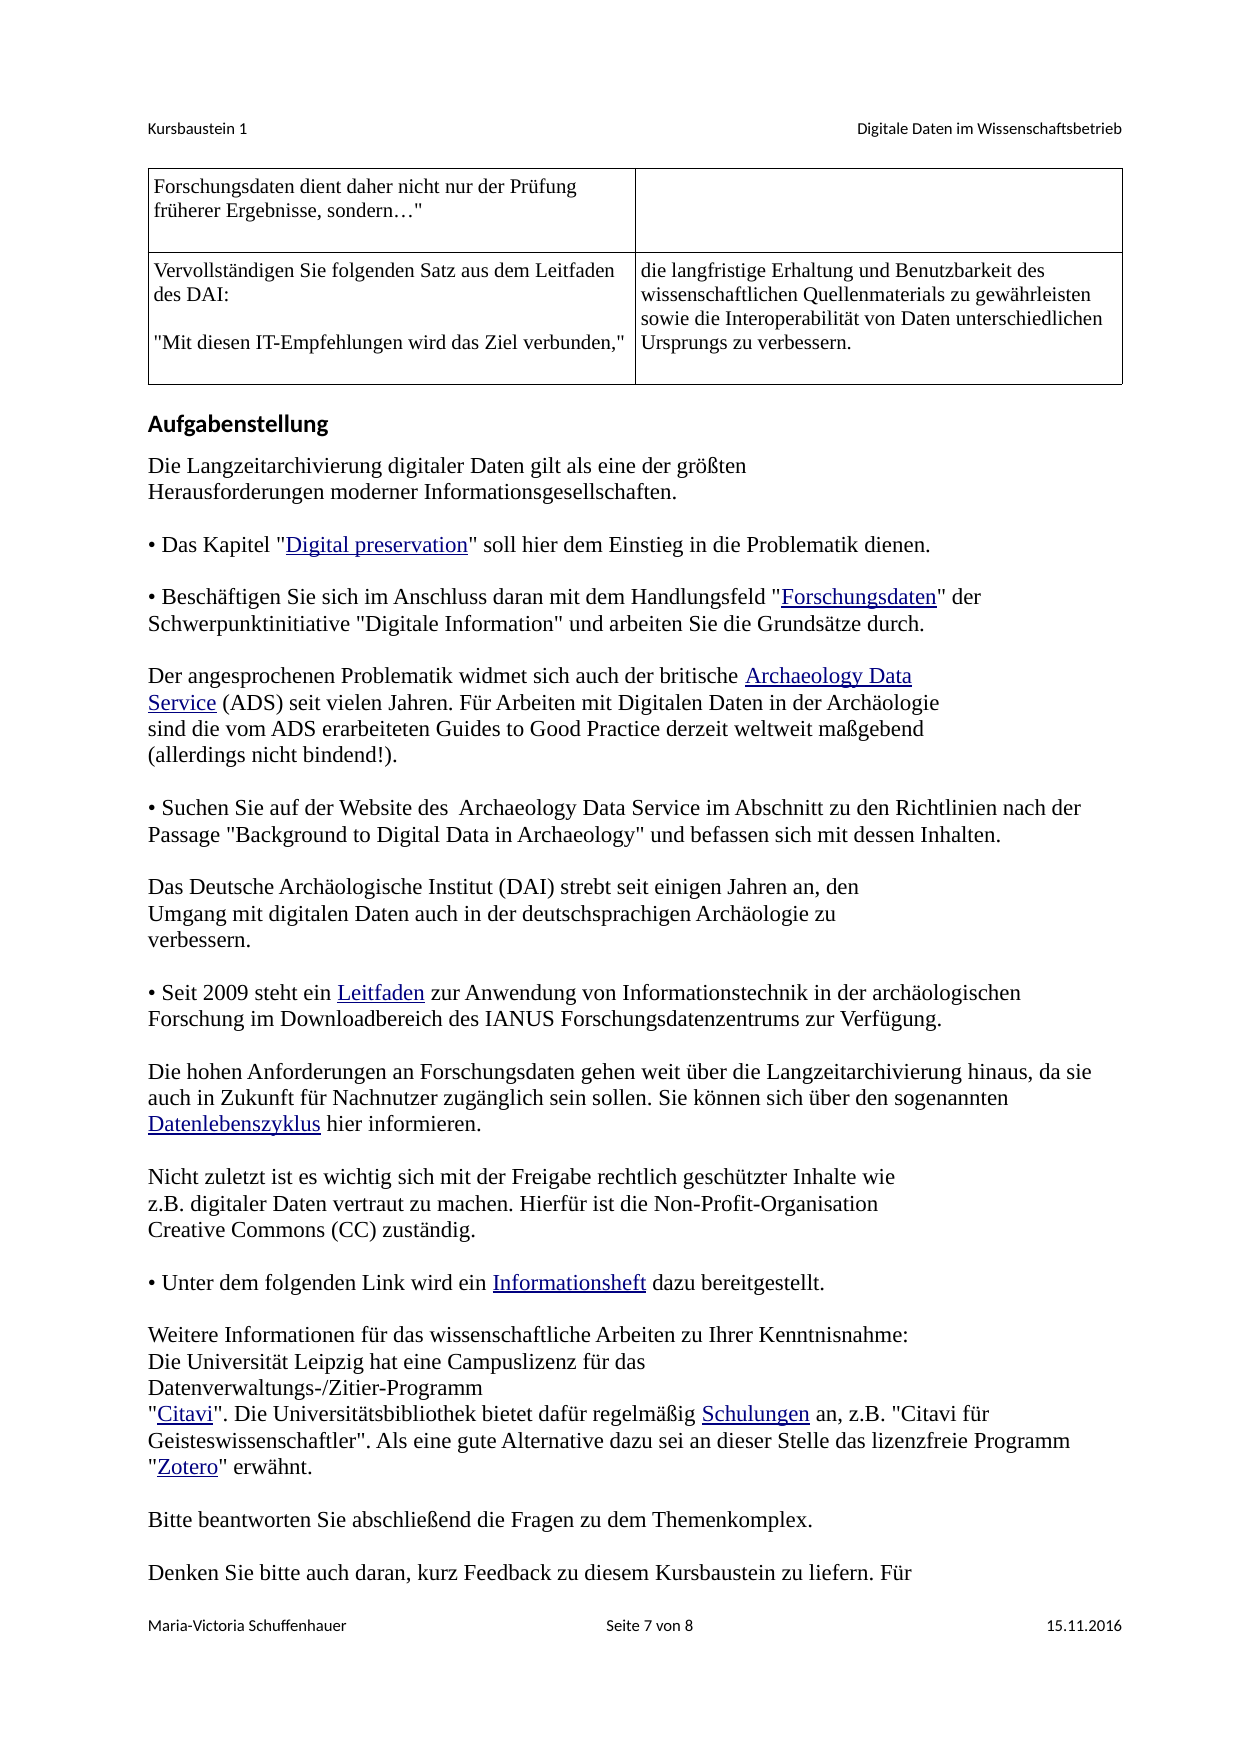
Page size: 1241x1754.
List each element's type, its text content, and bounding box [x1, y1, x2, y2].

text Service (ADS) seit vielen Jahren. Für Arbeiten mit Digitalen Daten in der Archäologie [148, 689, 1122, 715]
text Datenverwaltungs-/Zitier-Programm [148, 1374, 1122, 1400]
table_cell Vervollständigen Sie folgenden Satz aus dem Leitfaden des DAI: "Mit diesen IT-Empfehlungen wird das Ziel verbunden," [149, 253, 635, 383]
text "Citavi". Die Universitätsbibliothek bietet dafür regelmäßig Schulungen an, z.B. "Citavi für Geisteswissenschaftler". Als eine gute Alternative dazu sei an dieser Stelle das lizenzfreie Programm "Zotero" erwähnt. [148, 1400, 1122, 1479]
text Weitere Informationen für das wissenschaftliche Arbeiten zu Ihrer Kenntnisnahme: [148, 1321, 1122, 1348]
text Herausforderungen moderner Informationsgesellschaften. [148, 478, 1122, 504]
text Nicht zuletzt ist es wichtig sich mit der Freigabe rechtlich geschützter Inhalte wie [148, 1163, 1122, 1189]
text Das Deutsche Archäologische Institut (DAI) strebt seit einigen Jahren an, den [148, 873, 1122, 900]
text • Suchen Sie auf der Website des Archaeology Data Service im Abschnitt zu den Richtlinien nach der Passage "Background to Digital Data in Archaeology" und befassen sich mit dessen Inhalten. [148, 794, 1122, 847]
text Bitte beantworten Sie abschließend die Fragen zu dem Themenkomplex. [148, 1506, 1122, 1532]
text Die hohen Anforderungen an Forschungsdaten gehen weit über die Langzeitarchivierung hinaus, da sie auch in Zukunft für Nachnutzer zugänglich sein sollen. Sie können sich über den sogenannten Datenlebenszyklus hier informieren. [148, 1058, 1122, 1137]
text • Seit 2009 steht ein Leitfaden zur Anwendung von Informationstechnik in der archäologischen Forschung im Downloadbereich des IANUS Forschungsdatenzentrums zur Verfügung. [148, 979, 1122, 1031]
text Die Universität Leipzig hat eine Campuslizenz für das [148, 1348, 1122, 1374]
subtitle Aufgabenstellung [148, 409, 1122, 439]
text Denken Sie bitte auch daran, kurz Feedback zu diesem Kursbaustein zu liefern. Für [148, 1558, 1122, 1585]
text Der angesprochenen Problematik widmet sich auch der britische Archaeology Data [148, 662, 1122, 689]
text Umgang mit digitalen Daten auch in der deutschsprachigen Archäologie zu [148, 900, 1122, 926]
text sind die vom ADS erarbeiteten Guides to Good Practice derzeit weltweit maßgebend [148, 715, 1122, 742]
text (allerdings nicht bindend!). [148, 742, 1122, 768]
text • Unter dem folgenden Link wird ein Informationsheft dazu bereitgestellt. [148, 1269, 1122, 1295]
text Die Langzeitarchivierung digitaler Daten gilt als eine der größten [148, 452, 1122, 478]
table_cell die langfristige Erhaltung und Benutzbarkeit des wissenschaftlichen Quellenmaterials zu gewährleisten sowie die Interoperabilität von Daten unterschiedlichen Ursprungs zu verbessern. [636, 253, 1122, 383]
text • Beschäftigen Sie sich im Anschluss daran mit dem Handlungsfeld "Forschungsdaten" der Schwerpunktinitiative "Digitale Information" und arbeiten Sie die Grundsätze durch. [148, 583, 1122, 636]
text verbessern. [148, 926, 1122, 952]
table_cell [636, 169, 1122, 252]
text Creative Commons (CC) zuständig. [148, 1216, 1122, 1242]
text z.B. digitaler Daten vertraut zu machen. Hierfür ist die Non-Profit-Organisation [148, 1189, 1122, 1216]
text • Das Kapitel "Digital preservation" soll hier dem Einstieg in die Problematik dienen. [148, 531, 1122, 557]
table_cell Forschungsdaten dient daher nicht nur der Prüfung früherer Ergebnisse, sondern…" [149, 169, 635, 252]
